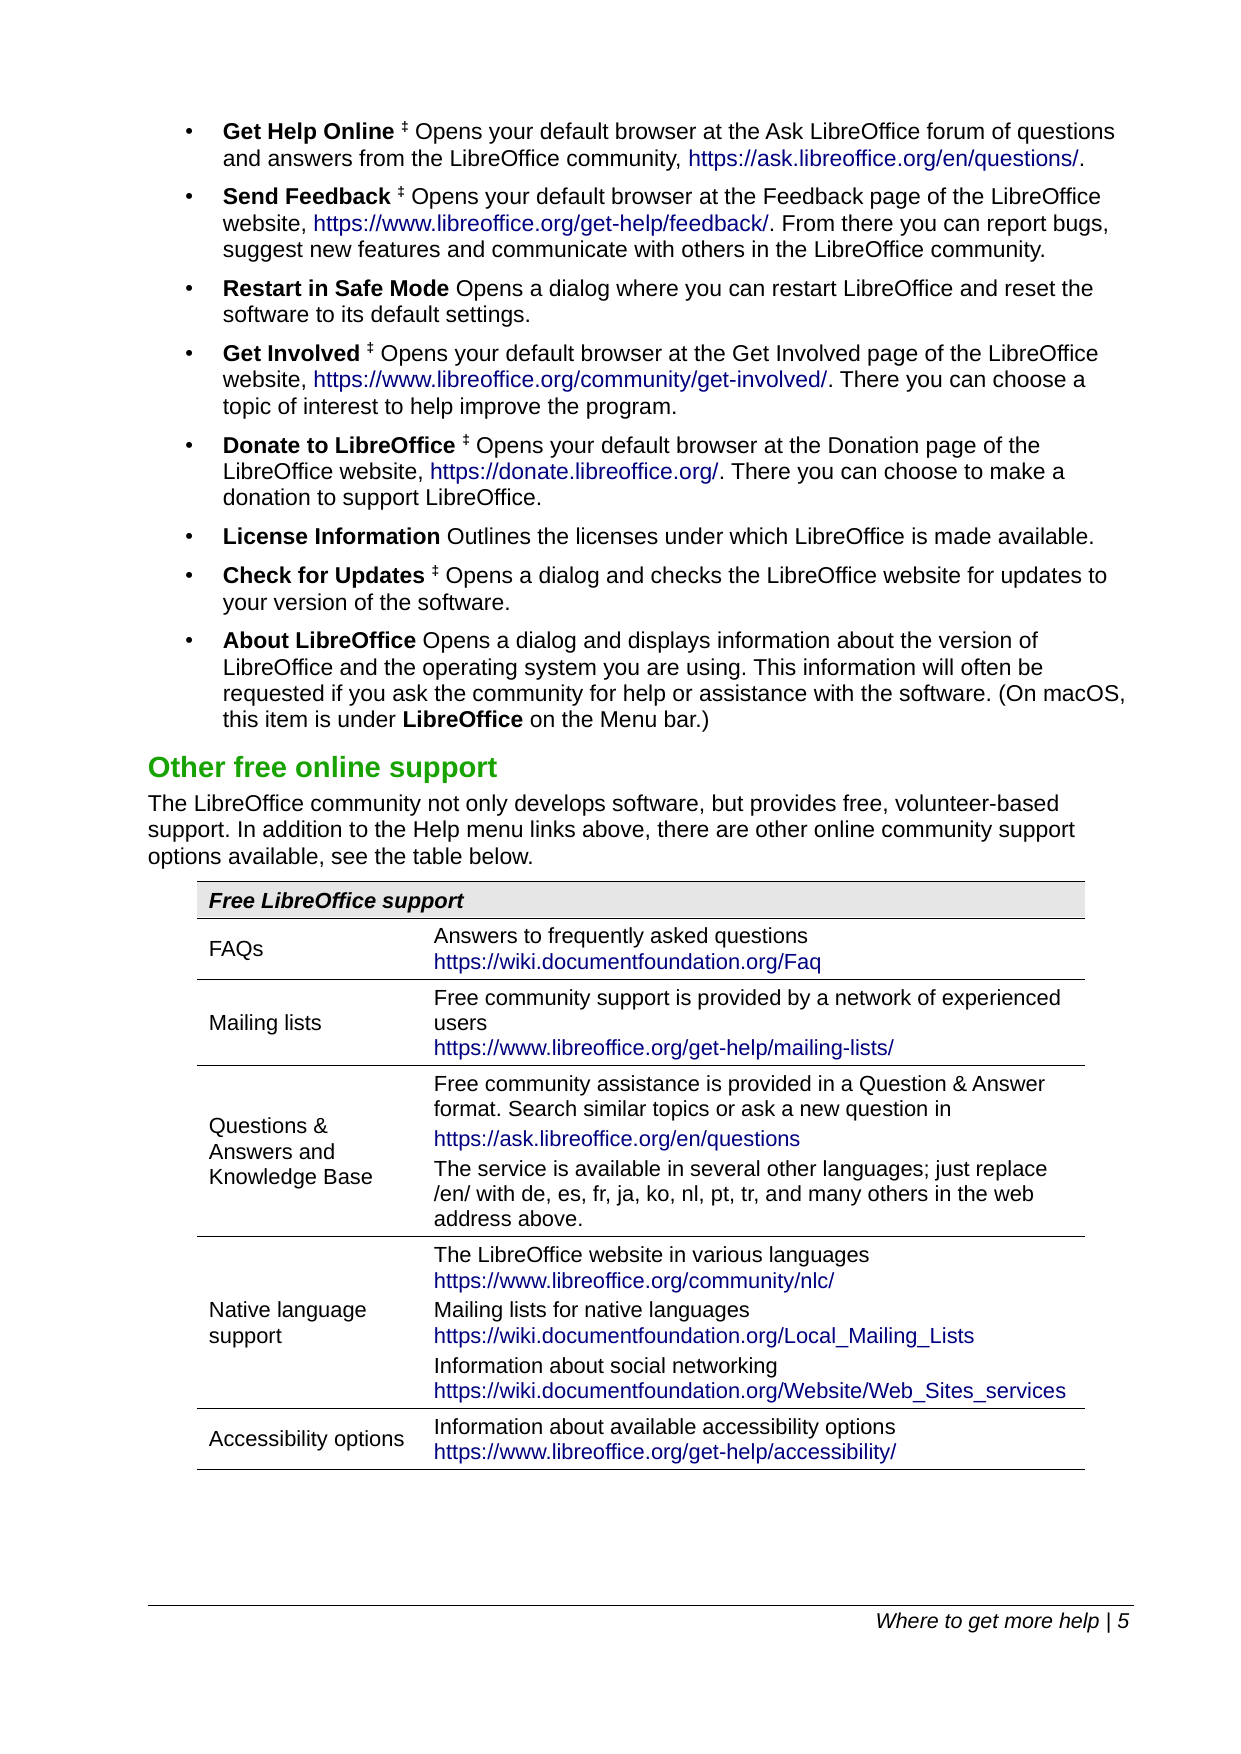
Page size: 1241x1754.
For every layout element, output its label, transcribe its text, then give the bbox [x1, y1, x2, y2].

list Restart in Safe Mode Opens a dialog where you can restart LibreOffice and reset the software to its default settings. [185, 275, 1134, 328]
table_cell Free community support is provided by a network of experienced users https://www.libreoffice.org/get-help/mailing-lists/ [422, 980, 1085, 1065]
table_cell Information about available accessibility options https://www.libreoffice.org/get-help/accessibility/ [422, 1409, 1085, 1469]
table_cell Native language support [197, 1237, 422, 1408]
table_cell The LibreOffice website in various languages https://www.libreoffice.org/community/nlc/ Mailing lists for native languages https://wiki.documentfoundation.org/Local_Mailing_Lists Information about social networking https://wiki.documentfoundation.org/Website/Web_Sites_services [422, 1237, 1085, 1408]
table_cell Accessibility options [197, 1409, 422, 1469]
text The LibreOffice community not only develops software, but provides free, volunteer-based support. In addition to the Help menu links above, there are other online community support options available, see the table below. [148, 790, 1134, 869]
list Check for Updates ‡ Opens a dialog and checks the LibreOffice website for updates to your version of the software. [185, 562, 1134, 615]
table_cell Answers to frequently asked questions https://wiki.documentfoundation.org/Faq [422, 919, 1085, 978]
table_cell FAQs [197, 919, 422, 978]
list Send Feedback ‡ Opens your default browser at the Feedback page of the LibreOffice website, https://www.libreoffice.org/get-help/feedback/. From there you can report bugs, suggest new features and communicate with others in the LibreOffice community. [185, 183, 1134, 262]
list Get Involved ‡ Opens your default browser at the Get Involved page of the LibreOffice website, https://www.libreoffice.org/community/get-involved/. There you can choose a topic of interest to help improve the program. [185, 340, 1134, 419]
table_cell Mailing lists [197, 980, 422, 1065]
list About LibreOffice Opens a dialog and displays information about the version of LibreOffice and the operating system you are using. This information will often be requested if you ask the community for help or assistance with the software. (On macOS, this item is under LibreOffice on the Menu bar.) [185, 627, 1134, 733]
list Get Help Online ‡ Opens your default browser at the Ask LibreOffice forum of questions and answers from the LibreOffice community, https://ask.libreoffice.org/en/questions/. [185, 118, 1134, 171]
table_header Free LibreOffice support [197, 882, 1085, 917]
list Donate to LibreOffice ‡ Opens your default browser at the Donation page of the LibreOffice website, https://donate.libreoffice.org/. There you can choose to make a donation to support LibreOffice. [185, 432, 1134, 511]
list License Information Outlines the licenses under which LibreOffice is made available. [185, 523, 1134, 549]
table_cell Questions & Answers and Knowledge Base [197, 1066, 422, 1236]
subtitle Other free online support [148, 750, 1134, 784]
table_cell Free community assistance is provided in a Question & Answer format. Search similar topics or ask a new question in https://ask.libreoffice.org/en/questions The service is available in several other languages; just replace /en/ with de, es, fr, ja, ko, nl, pt, tr, and many others in the web address above. [422, 1066, 1085, 1236]
